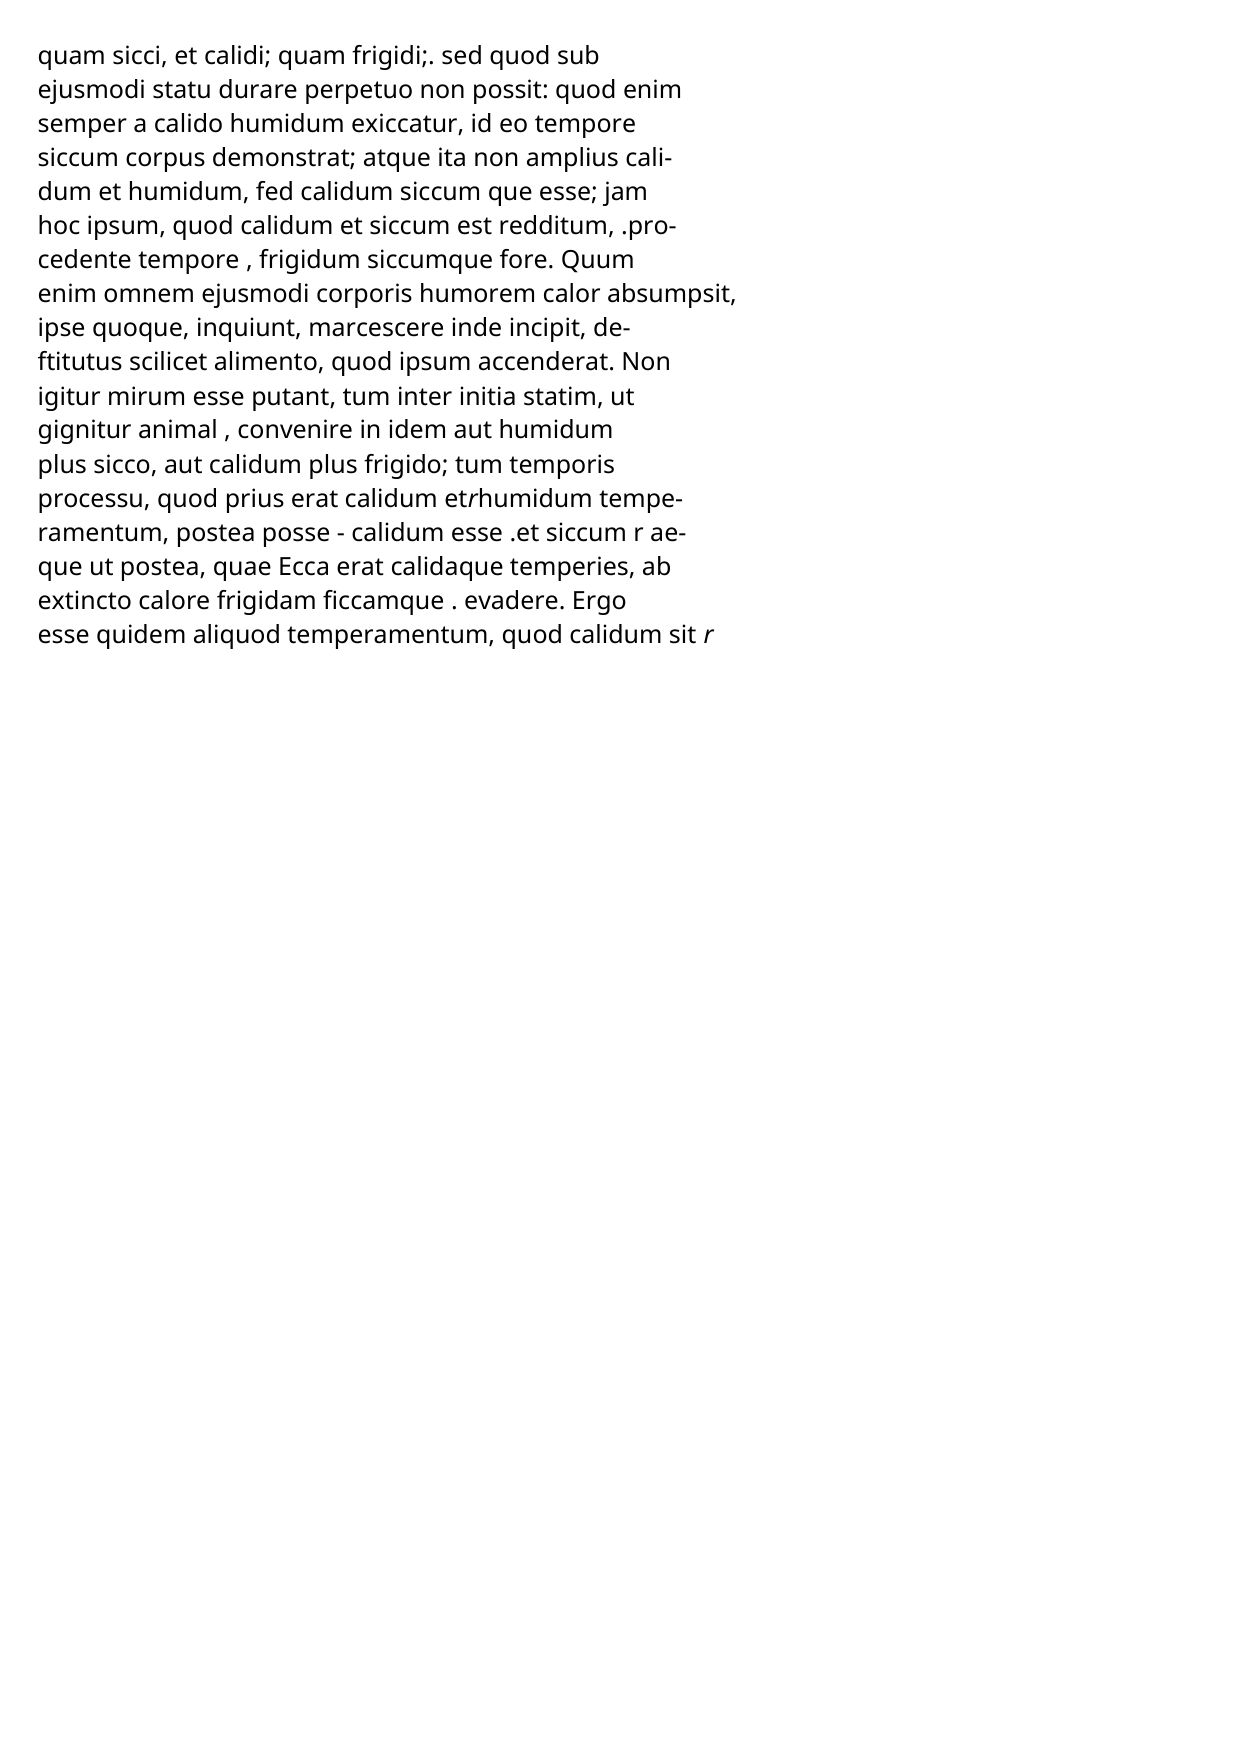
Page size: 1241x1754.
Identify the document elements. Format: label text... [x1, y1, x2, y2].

text quam sicci, et calidi; quam frigidi;. sed quod sub ejusmodi statu durare perpetuo non possit: quod enim semper a calido humidum exiccatur, id eo tempore siccum corpus demonstrat; atque ita non amplius cali- dum et humidum, fed calidum siccum que esse; jam hoc ipsum, quod calidum et siccum est redditum, .pro- cedente tempore , frigidum siccumque fore. Quum enim omnem ejusmodi corporis humorem calor absumpsit, ipse quoque, inquiunt, marcescere inde incipit, de- ftitutus scilicet alimento, quod ipsum accenderat. Non igitur mirum esse putant, tum inter initia statim, ut gignitur animal , convenire in idem aut humidum plus sicco, aut calidum plus frigido; tum temporis processu, quod prius erat calidum etrhumidum tempe- ramentum, postea posse - calidum esse .et siccum r ae- que ut postea, quae Ecca erat calidaque temperies, ab extincto calore frigidam ficcamque . evadere. Ergo esse quidem aliquod temperamentum, quod calidum sit r [37, 37, 1203, 651]
